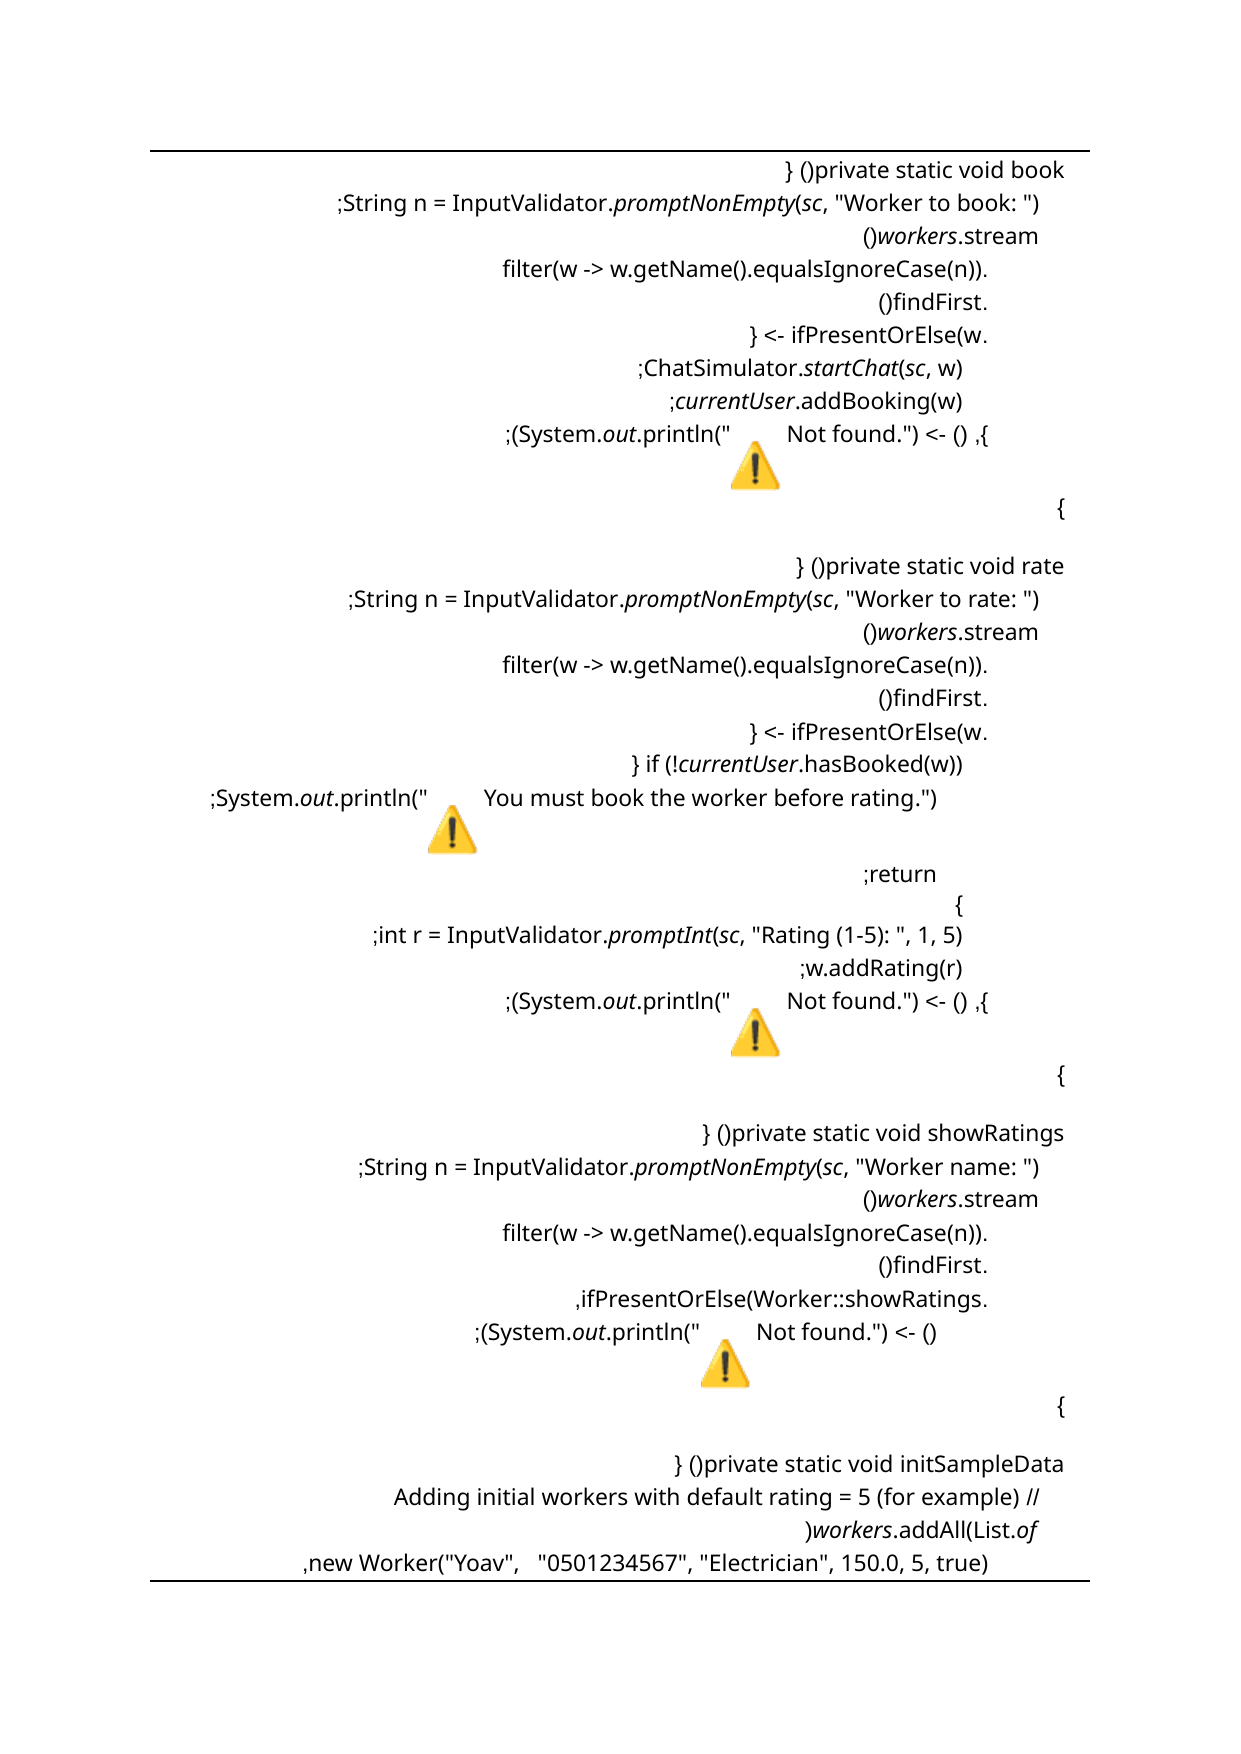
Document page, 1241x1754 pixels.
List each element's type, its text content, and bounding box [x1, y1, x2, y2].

text package quickcall; import java.util.*; // Scanner, ArrayList, List, Locale, Comparator import java.io.*; // File, PrintWriter, IOException public class Main { private static final Scanner sc = new Scanner(System.in); private static final ArrayList<Worker> workers = new ArrayList<>(); private static final ArrayList<User> users = new ArrayList<>(); private static final String SAVE_FILE = "saved_user.txt"; private static User currentUser = null; // Flags for search and sort public static class SearchSortFlags { public static final int SORT_BY_PRICE = 1; // 0001 public static final int SORT_BY_EXPERIENCE = 2; // 0010 public static final int FILTER_BY_NAME = 4; // 0100 } public static void main(String[] args) { Locale.setDefault(Locale.US); System.out.println(" Welcome to Quick Call!"); System.out.println(" This service is for Jerusalem residents only."); initSampleData(); boolean loaded = loadUser(); if (!loaded) { // لو ما تم تحميل حساب محفوظ أو رفض المستخدم الحساب المحفوظ String userName; while (true) { System.out.print("Enter your name: "); userName = sc.nextLine().trim(); if (userName.matches("[a-zA-Z ]+")) break; System.out.println(" Name must contain letters only."); } System.out.print("Enter your phone number: "); String phone = sc.nextLine().trim(); currentUser = new User(userName, phone); users.add(currentUser); System.out.print("Save this account for future use? 1-Yes / 2-No: "); if (sc.nextLine().trim().equals("1")) { try (PrintWriter out = new PrintWriter(SAVE_FILE)) { out.println(userName); out.println(phone); System.out.println(" Account saved successfully."); } catch (IOException e) { System.out.println(" Error saving account."); } } } while (true) { System.out.println("\n1-Worker 2-User 3-Exit "); String choice = InputValidator.promptNonEmpty(sc, "Choose: "); switch (choice) { case "1" -> registerWorker(); case "2" -> userFlow(); case "3" -> { System.out.println(" Goodbye!"); return; } default -> System.out.println(" Invalid choice."); } } } private static boolean loadUser() { File f = new File(SAVE_FILE); if (!f.exists()) return false; try (Scanner file = new Scanner(f)) { String name = file.nextLine(); String phone = file.nextLine(); System.out.printf("\nSaved account found for %s. Use it? 1-Yes / 2-No: ", name); if (sc.nextLine().trim().equals("1")) { currentUser = new User(name, phone); users.add(currentUser); return true; } } catch (Exception ignored) {} return false; } private static void registerWorker() { System.out.println("\n Register a new worker"); String n = InputValidator.promptNonEmpty(sc, "Name: "); String p = InputValidator.promptPhone10(sc, "Phone (10 digits): "); List<String> serviceTypes = getDistinctServices(); System.out.println("Choose a service type:"); for (int i = 0; i < serviceTypes.size(); i++) { System.out.println((i + 1) + ". " + serviceTypes.get(i)); } System.out.println((serviceTypes.size() + 1) + ". Another service"); int choice; while (true) { choice = InputValidator.promptInt(sc, "Enter your choice (number): ", 1, serviceTypes.size() + 1); if (choice >= 1 && choice <= serviceTypes.size() + 1) break; System.out.println(" Invalid choice. Try again."); } String s; if (choice == serviceTypes.size() + 1) { s = InputValidator.promptNonEmpty(sc, "Enter the new service type: "); } else { s = serviceTypes.get(choice - 1); } double pr = InputValidator.promptDouble(sc, "Price (₪): ", 1, 10_000); int exp = InputValidator.promptInt(sc, "Years of experience: ", 0, 100); // New workers do NOT have rating by default (false) workers.add(new Worker(n, p, s, pr, exp, true)); // isNewWorker = true for "new" emoji System.out.println(" Worker added."); } private static void userFlow() { if (currentUser == null) { System.out.println("\n Register as a user"); String n; while (true) { n = InputValidator.promptNonEmpty(sc, "Name: "); if (n.matches("[a-zA-Z ]+")) break; System.out.println(" Name must contain letters only."); } String p = InputValidator.promptPhone10(sc, "Phone (10 digits): "); currentUser = new User(n, p); users.add(currentUser); System.out.print("Save this account for future use? 1-Yes / 2-No: "); if (sc.nextLine().trim().equals("1")) { try (PrintWriter out = new PrintWriter(SAVE_FILE)) { out.println(n); out.println(p); System.out.println(" Account saved successfully."); } catch (IOException e) { System.out.println(" Error saving account."); } } } while (true) { System.out.println(""" \n1-View Services 2-Search by Service 3-Search by Name 4-Sort Workers 5-Add to Favorites 6-Show Favorites 7-Book Worker 8-Rate Worker 9-Show Worker Ratings 10-Search History 11-Back"""); String op = InputValidator.promptNonEmpty(sc, "Choose: "); switch (op) { case "1" -> showServices(); case "2" -> searchByService(currentUser); case "3" -> searchByName(currentUser); case "4" -> sortWorkers(); case "5" -> addToFav(currentUser); case "6" -> currentUser.fav().show(); case "7" -> book(); case "8" -> rate(); case "9" -> showRatings(); case "10" -> currentUser.showHistory(); case "11" -> { return; } default -> System.out.println(" Invalid choice."); } } } private static void showServices() { List<String> services = getDistinctServices(); System.out.println("\n Available Services:"); for (int i = 0; i < services.size(); i++) System.out.printf(Locale.US, "%d- %s%n", i + 1, services.get(i)); } private static List<String> getDistinctServices() { return workers.stream() .map(Worker::getServiceType) .distinct() .toList(); } private static void showWorkersNumbered(List<Worker> list) { for (int i = 0; i < list.size(); i++) System.out.printf(Locale.US, "%d- %s%n", i + 1, list.get(i)); } private static void chooseWorkerAction(User u, List<Worker> list) { showWorkersNumbered(list); int act = InputValidator.promptInt(sc, """ Choose an action: 1-Book 2-Add to Favorites 3-Rate 4-Back > """, 1, 4); if (act == 4) return; int idx = InputValidator.promptInt(sc, "Choose worker number: ", 1, list.size()); Worker w = list.get(idx - 1); switch (act) { case 1 -> { ChatSimulator.startChat(sc, w); u.addBooking(w); } case 2 -> u.fav().addWorker(w); case 3 -> { if (!u.hasBooked(w)) { System.out.println(" You must book the worker before rating."); break; } int r = InputValidator.promptInt(sc, "Rating (1-5): ", 1, 5); w.addRating(r); } } } private static List<Worker> searchAndSortWorkersWithFlags(int flags, String nameFilter) { List<Worker> result = new ArrayList<>(workers); if ((flags & SearchSortFlags.FILTER_BY_NAME) != 0 && nameFilter != null && !nameFilter.isEmpty()) { result = result.stream() .filter(w -> w.getName().equalsIgnoreCase(nameFilter)) .toList(); } if ((flags & SearchSortFlags.SORT_BY_PRICE) != 0) { result.sort(Comparator.comparingDouble(Worker::getPrice)); } if ((flags & SearchSortFlags.SORT_BY_EXPERIENCE) != 0) { result.sort((a, b) -> Integer.compare(b.getExperienceYears(), a.getExperienceYears())); } return result; } private static void searchByService(User u) { List<String> list = getDistinctServices(); showServices(); int idx = InputValidator.promptInt(sc, "Choose a service: ", 1, list.size()); String service = list.get(idx - 1); u.addSearch("Service: " + service); List<Worker> filtered = workers.stream() .filter(w -> w.getServiceType().equalsIgnoreCase(service)) .toList(); if (filtered.isEmpty()) { System.out.println(" No matching workers found."); return; } chooseWorkerAction(u, filtered); } private static void searchByName(User u) { String n = InputValidator.promptNonEmpty(sc, "Worker name: "); u.addSearch("Name: " + n); int flags = SearchSortFlags.FILTER_BY_NAME; List<Worker> filtered = searchAndSortWorkersWithFlags(flags, n); if (filtered.isEmpty()) System.out.println(" Not found."); else chooseWorkerAction(u, filtered); } private static void sortWorkers() { System.out.println("\nSort workers by service separately:"); List<String> services = getDistinctServices(); System.out.println("Sort by: 1-Price | 2-Experience"); String c = InputValidator.promptNonEmpty(sc, "Choose sorting criteria: "); int flags = 0; if (c.equals("1")) flags = SearchSortFlags.SORT_BY_PRICE; else if (c.equals("2")) flags = SearchSortFlags.SORT_BY_EXPERIENCE; else { System.out.println(" Invalid option."); return; } for (String service : services) { System.out.println("\n Service: " + service); List<Worker> filtered = workers.stream() .filter(w -> w.getServiceType().equalsIgnoreCase(service)) .toList(); filtered = sortListWithFlags(filtered, flags); filtered.forEach(System.out::println); } } private static List<Worker> sortListWithFlags(List<Worker> list, int flags) { List<Worker> sorted = new ArrayList<>(list); if ((flags & SearchSortFlags.SORT_BY_PRICE) != 0) { sorted.sort(Comparator.comparingDouble(Worker::getPrice)); } if ((flags & SearchSortFlags.SORT_BY_EXPERIENCE) != 0) { sorted.sort((a, b) -> Integer.compare(b.getExperienceYears(), a.getExperienceYears())); } return sorted; } private static void addToFav(User u) { String t = InputValidator.promptNonEmpty(sc, "Add: 1-Service | 2-Worker: "); if (t.equals("1")) { String s = InputValidator.promptNonEmpty(sc, "Service name: "); u.fav().addService(s); } else if (t.equals("2")) { String n = InputValidator.promptNonEmpty(sc, "Worker name: "); workers.stream() .filter(w -> w.getName().equalsIgnoreCase(n)) .findFirst() .ifPresentOrElse(u.fav()::addWorker, () -> System.out.println(" Not found.")); } else System.out.println(" Invalid option."); } private static void book() { String n = InputValidator.promptNonEmpty(sc, "Worker to book: "); workers.stream() .filter(w -> w.getName().equalsIgnoreCase(n)) .findFirst() .ifPresentOrElse(w -> { ChatSimulator.startChat(sc, w); currentUser.addBooking(w); }, () -> System.out.println(" Not found.")); } private static void rate() { String n = InputValidator.promptNonEmpty(sc, "Worker to rate: "); workers.stream() .filter(w -> w.getName().equalsIgnoreCase(n)) .findFirst() .ifPresentOrElse(w -> { if (!currentUser.hasBooked(w)) { System.out.println(" You must book the worker before rating."); return; } int r = InputValidator.promptInt(sc, "Rating (1-5): ", 1, 5); w.addRating(r); }, () -> System.out.println(" Not found.")); } private static void showRatings() { String n = InputValidator.promptNonEmpty(sc, "Worker name: "); workers.stream() .filter(w -> w.getName().equalsIgnoreCase(n)) .findFirst() .ifPresentOrElse(Worker::showRatings, () -> System.out.println(" Not found.")); } private static void initSampleData() { // Adding initial workers with default rating = 5 (for example) workers.addAll(List.of( new Worker("Yoav", "0501234567", "Electrician", 150.0, 5, true), new Worker("Daniel", "0509999999", "Electrician", 130.0, 4, true), new Worker("Gadi", "0511111111", "Electrician", 140.0, 6, true), new Worker("Liron", "0533333333", "Electrician", 200.0, 7, true), new Worker("Noam", "0544444444", "Mechanic", 190.0, 6, true), new Worker("Alkanah", "0555555555", "Mechanic", 180.0, 5, true), new Worker("Lior", "0566666666", "Mechanic", 170.0, 4, true), new Worker("Gilad", "0577777777", "Mechanic", 160.0, 3, true), new Worker("Shira", "0588888888", "Cleaner", 100.0, 3, true), new Worker("Tamar", "0599999999", "Cleaner", 110.0, 4, true), new Worker("Yael", "0522222222", "Cleaner", 95.0, 2, true), new Worker("Hadas", "0523333333", "Cleaner", 105.0, 5, true), new Worker("Itay", "0524444444", "Carpenter", 170.0, 4, true), new Worker("Bar", "0525555555", "Carpenter", 180.0, 6, true), new Worker("Alon", "0526666666", "Carpenter", 175.0, 5, true), new Worker("Gal", "0527777777", "Carpenter", 165.0, 3, true) )); } } [150, 152, 1090, 1580]
